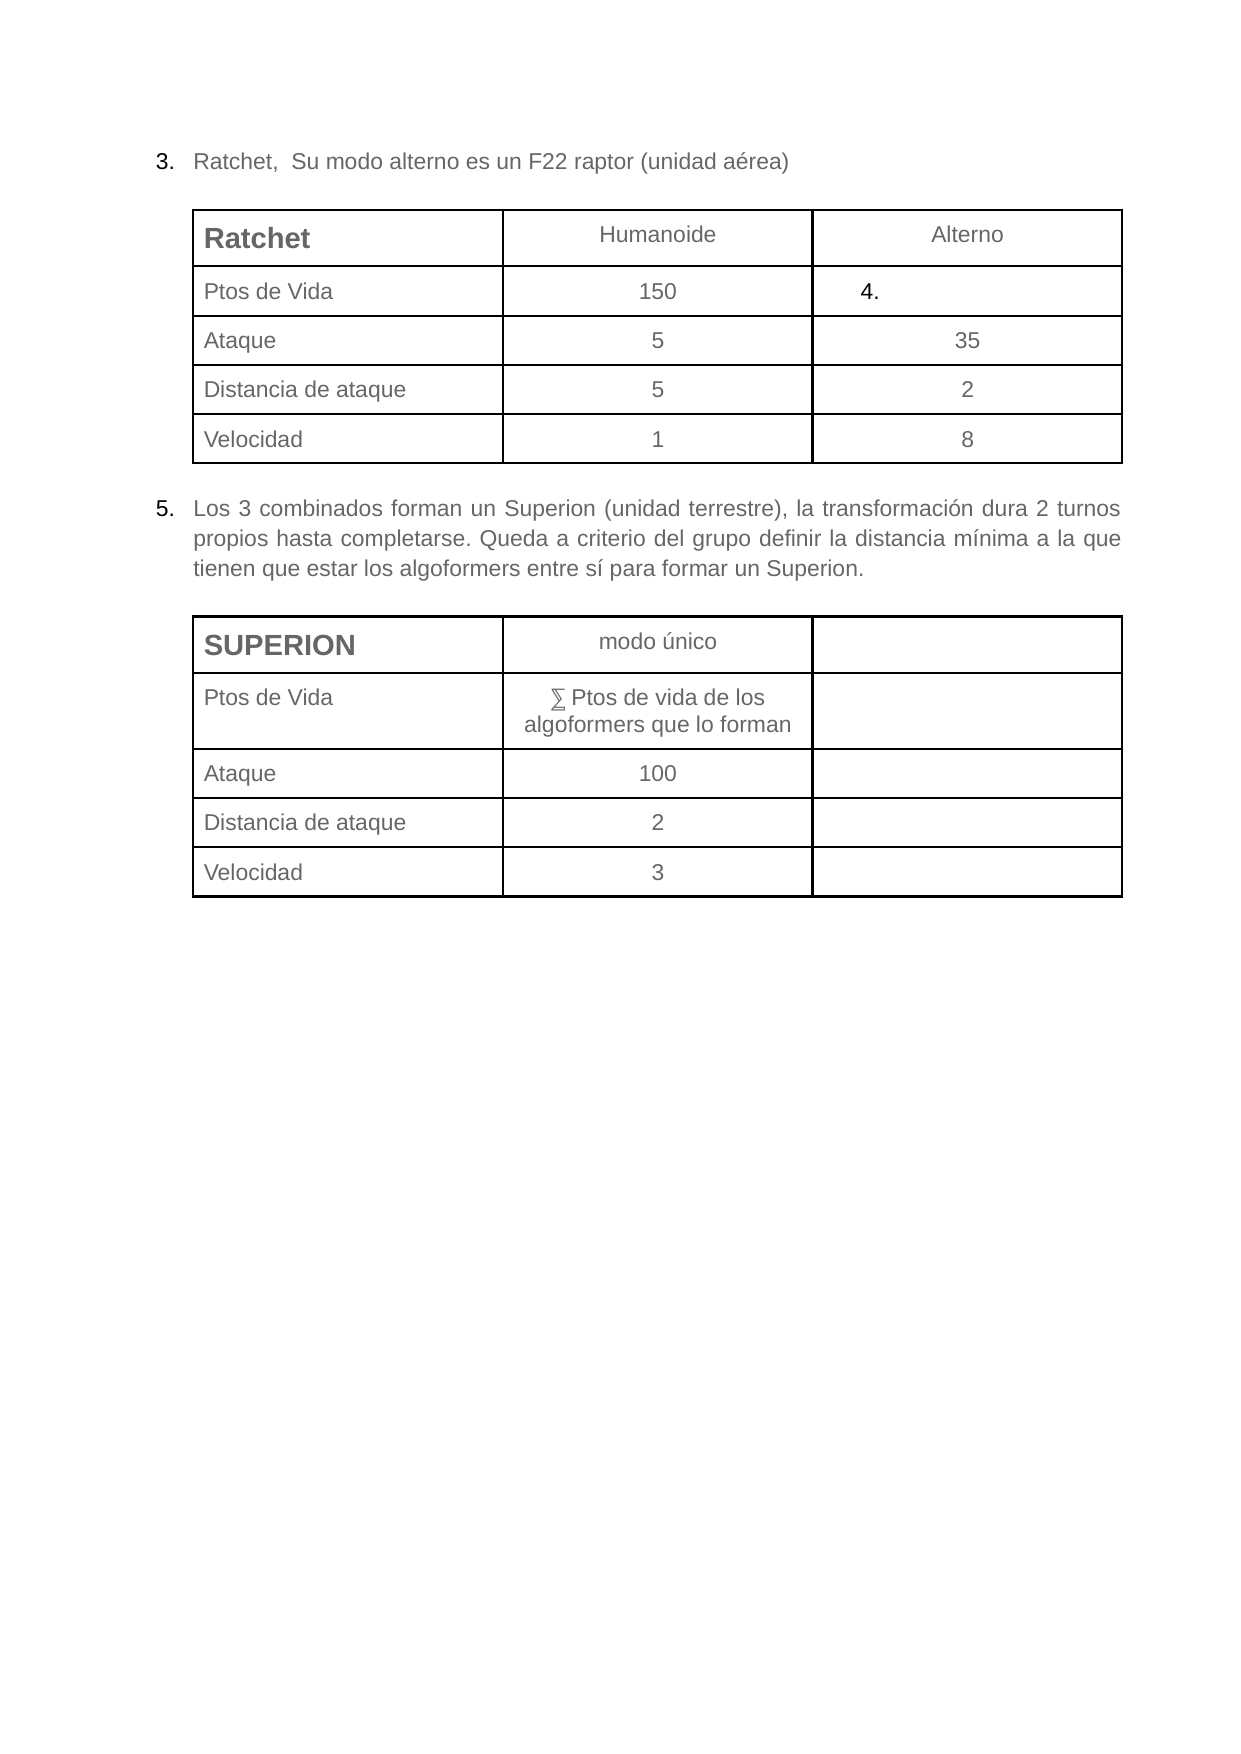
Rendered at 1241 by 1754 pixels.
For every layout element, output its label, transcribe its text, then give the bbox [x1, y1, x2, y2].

table_cell [814, 750, 1121, 797]
table_cell Distancia de ataque [194, 799, 502, 846]
table_header Alterno [814, 211, 1121, 265]
table_cell 8 [814, 415, 1121, 462]
table_header Ratchet [194, 211, 502, 265]
table_cell 5 [504, 366, 811, 413]
table_header modo único [504, 618, 811, 672]
table_cell Ataque [194, 317, 502, 364]
table_cell Velocidad [194, 415, 502, 462]
list Ratchet, Su modo alterno es un F22 raptor (unidad aérea) [156, 148, 1122, 175]
table_cell 2 [504, 799, 811, 846]
table_cell 35 [814, 317, 1121, 364]
table_header [814, 618, 1121, 672]
table_cell 2 [814, 366, 1121, 413]
table_cell 5 [504, 317, 811, 364]
table_cell 3 [504, 848, 811, 895]
list Los 3 combinados forman un Superion (unidad terrestre), la transformación dura 2 turnos propios hasta completarse. Queda a criterio del grupo definir la distancia mínima a la que tienen que estar los algoformers entre sí para formar un Superion. [156, 494, 1122, 581]
table_cell Ptos de Vida [194, 674, 502, 747]
table_cell Ptos de Vida [194, 267, 502, 314]
table_cell [814, 799, 1121, 846]
table_cell Distancia de ataque [194, 366, 502, 413]
table_header Humanoide [504, 211, 811, 265]
table_cell Ataque [194, 750, 502, 797]
table_cell [814, 674, 1121, 747]
table_cell Velocidad [194, 848, 502, 895]
table_cell ⅀ Ptos de vida de los algoformers que lo forman [504, 674, 811, 747]
table_cell 1 [504, 415, 811, 462]
table_cell 100 [504, 750, 811, 797]
table_cell [814, 848, 1121, 895]
table_header SUPERION [194, 618, 502, 672]
table_cell [814, 267, 1121, 314]
table_cell 150 [504, 267, 811, 314]
